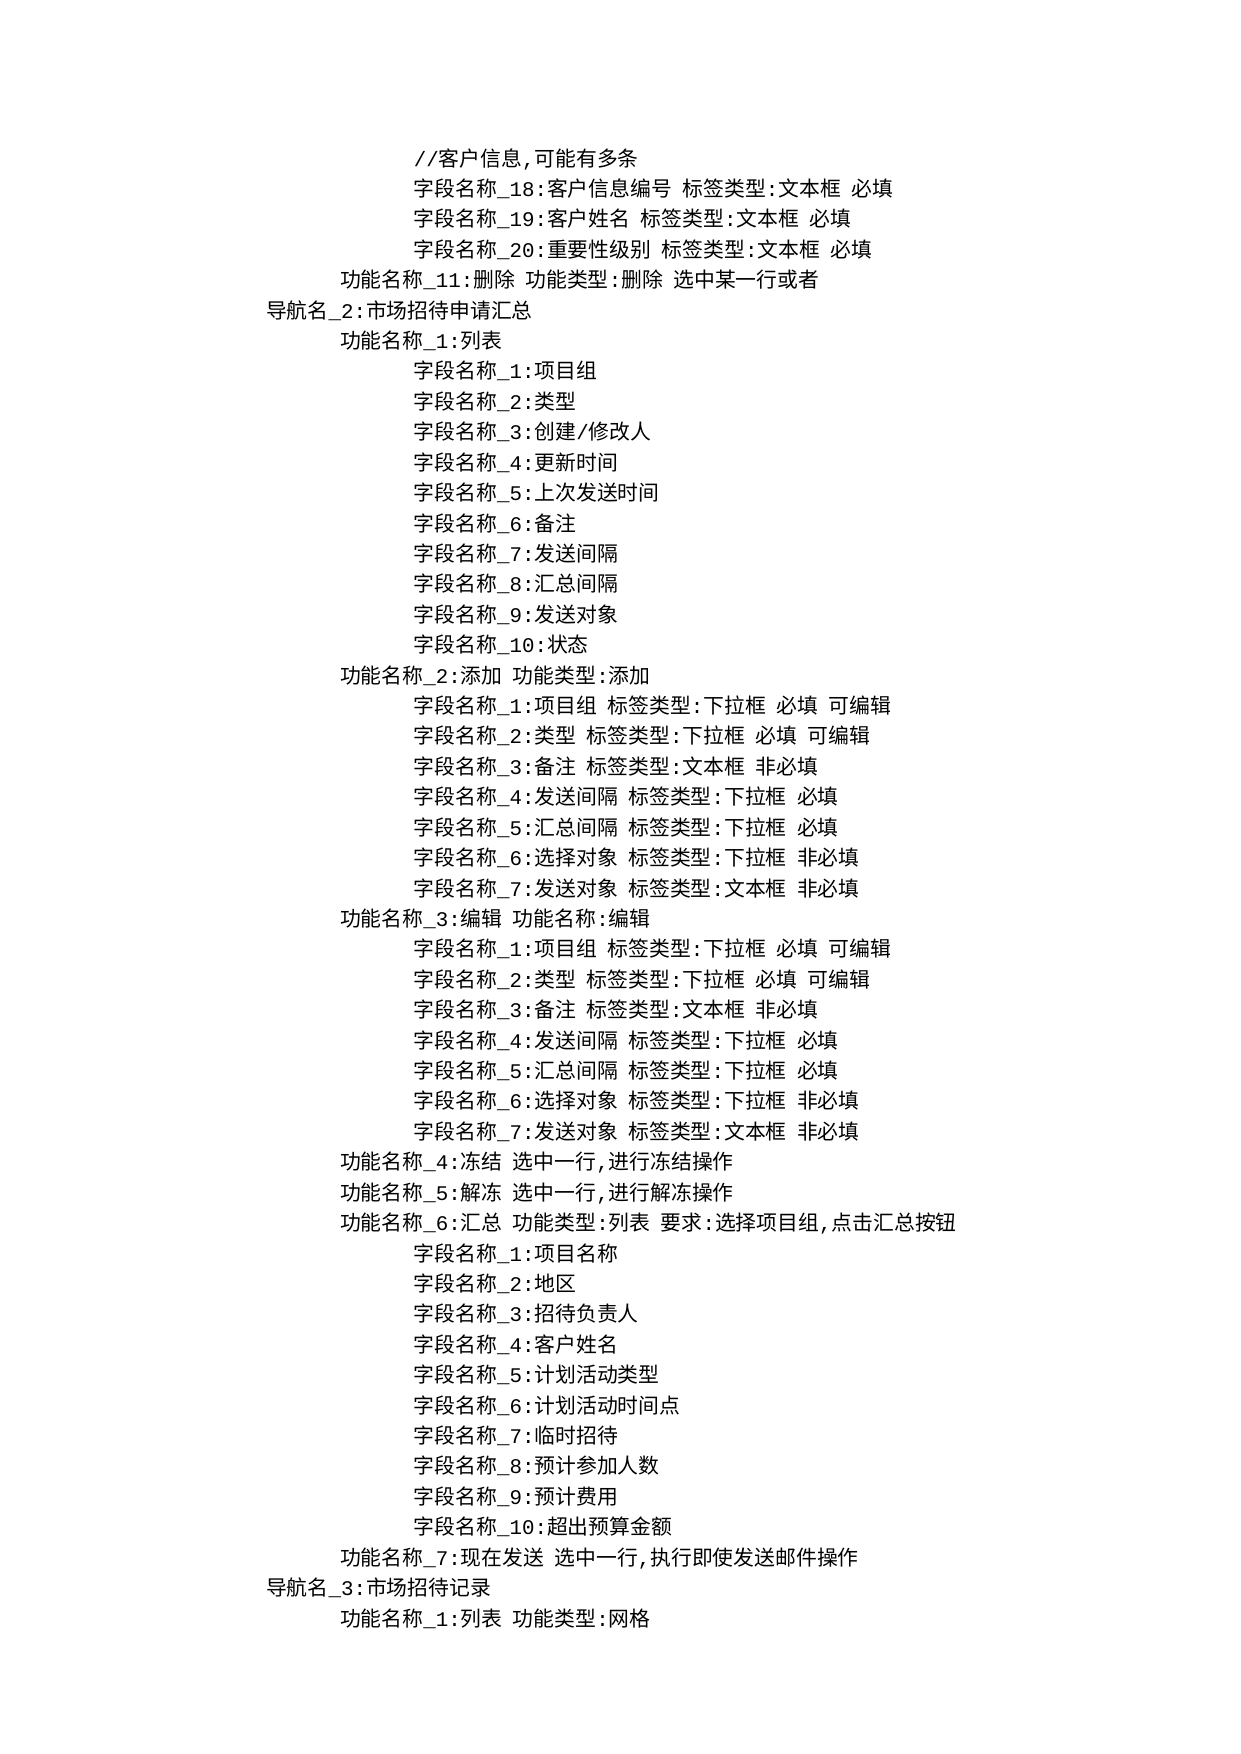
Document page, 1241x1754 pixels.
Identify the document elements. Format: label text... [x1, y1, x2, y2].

text 字段名称_6:计划活动时间点 [118, 1389, 1122, 1419]
text 字段名称_7:临时招待 [118, 1419, 1122, 1450]
text 导航名_3:市场招待记录 [118, 1571, 1122, 1602]
text 字段名称_1:项目组 [118, 355, 1122, 385]
text 功能名称_5:解冻 选中一行,进行解冻操作 [118, 1176, 1122, 1206]
text 字段名称_4:发送间隔 标签类型:下拉框 必填 [118, 1024, 1122, 1054]
text 字段名称_3:招待负责人 [118, 1298, 1122, 1328]
text 字段名称_2:类型 标签类型:下拉框 必填 可编辑 [118, 963, 1122, 993]
text 字段名称_18:客户信息编号 标签类型:文本框 必填 [118, 172, 1122, 203]
text 字段名称_6:选择对象 标签类型:下拉框 非必填 [118, 841, 1122, 872]
text 字段名称_2:类型 [118, 385, 1122, 416]
text 字段名称_5:计划活动类型 [118, 1358, 1122, 1389]
text //客户信息,可能有多条 [118, 142, 1122, 172]
text 字段名称_3:备注 标签类型:文本框 非必填 [118, 750, 1122, 781]
text 字段名称_6:备注 [118, 507, 1122, 537]
text 字段名称_19:客户姓名 标签类型:文本框 必填 [118, 203, 1122, 233]
text 字段名称_6:选择对象 标签类型:下拉框 非必填 [118, 1085, 1122, 1115]
text 导航名_2:市场招待申请汇总 [118, 294, 1122, 324]
text 功能名称_4:冻结 选中一行,进行冻结操作 [118, 1146, 1122, 1176]
text 功能名称_1:列表 [118, 324, 1122, 355]
text 功能名称_7:现在发送 选中一行,执行即使发送邮件操作 [118, 1541, 1122, 1571]
text 字段名称_9:发送对象 [118, 598, 1122, 628]
text 字段名称_5:汇总间隔 标签类型:下拉框 必填 [118, 811, 1122, 841]
text 字段名称_3:备注 标签类型:文本框 非必填 [118, 993, 1122, 1024]
text 字段名称_10:状态 [118, 628, 1122, 659]
text 字段名称_5:上次发送时间 [118, 476, 1122, 507]
text 字段名称_1:项目组 标签类型:下拉框 必填 可编辑 [118, 689, 1122, 720]
text 字段名称_8:汇总间隔 [118, 568, 1122, 598]
text 字段名称_5:汇总间隔 标签类型:下拉框 必填 [118, 1054, 1122, 1085]
text 字段名称_7:发送对象 标签类型:文本框 非必填 [118, 872, 1122, 902]
text 字段名称_7:发送对象 标签类型:文本框 非必填 [118, 1115, 1122, 1146]
text 字段名称_4:客户姓名 [118, 1328, 1122, 1358]
text 字段名称_9:预计费用 [118, 1480, 1122, 1511]
text 功能名称_3:编辑 功能名称:编辑 [118, 902, 1122, 933]
text 字段名称_7:发送间隔 [118, 537, 1122, 568]
text 字段名称_4:发送间隔 标签类型:下拉框 必填 [118, 781, 1122, 811]
text 字段名称_1:项目名称 [118, 1237, 1122, 1267]
text 功能名称_6:汇总 功能类型:列表 要求:选择项目组,点击汇总按钮 [118, 1206, 1122, 1237]
text 功能名称_2:添加 功能类型:添加 [118, 659, 1122, 689]
text 字段名称_3:创建/修改人 [118, 416, 1122, 446]
text 字段名称_1:项目组 标签类型:下拉框 必填 可编辑 [118, 933, 1122, 963]
text 字段名称_2:类型 标签类型:下拉框 必填 可编辑 [118, 720, 1122, 750]
text 字段名称_10:超出预算金额 [118, 1511, 1122, 1541]
text 字段名称_8:预计参加人数 [118, 1450, 1122, 1480]
text 字段名称_4:更新时间 [118, 446, 1122, 476]
text 字段名称_20:重要性级别 标签类型:文本框 必填 [118, 233, 1122, 263]
text 字段名称_2:地区 [118, 1267, 1122, 1298]
text 功能名称_1:列表 功能类型:网格 [118, 1602, 1122, 1632]
text 功能名称_11:删除 功能类型:删除 选中某一行或者 [118, 263, 1122, 294]
